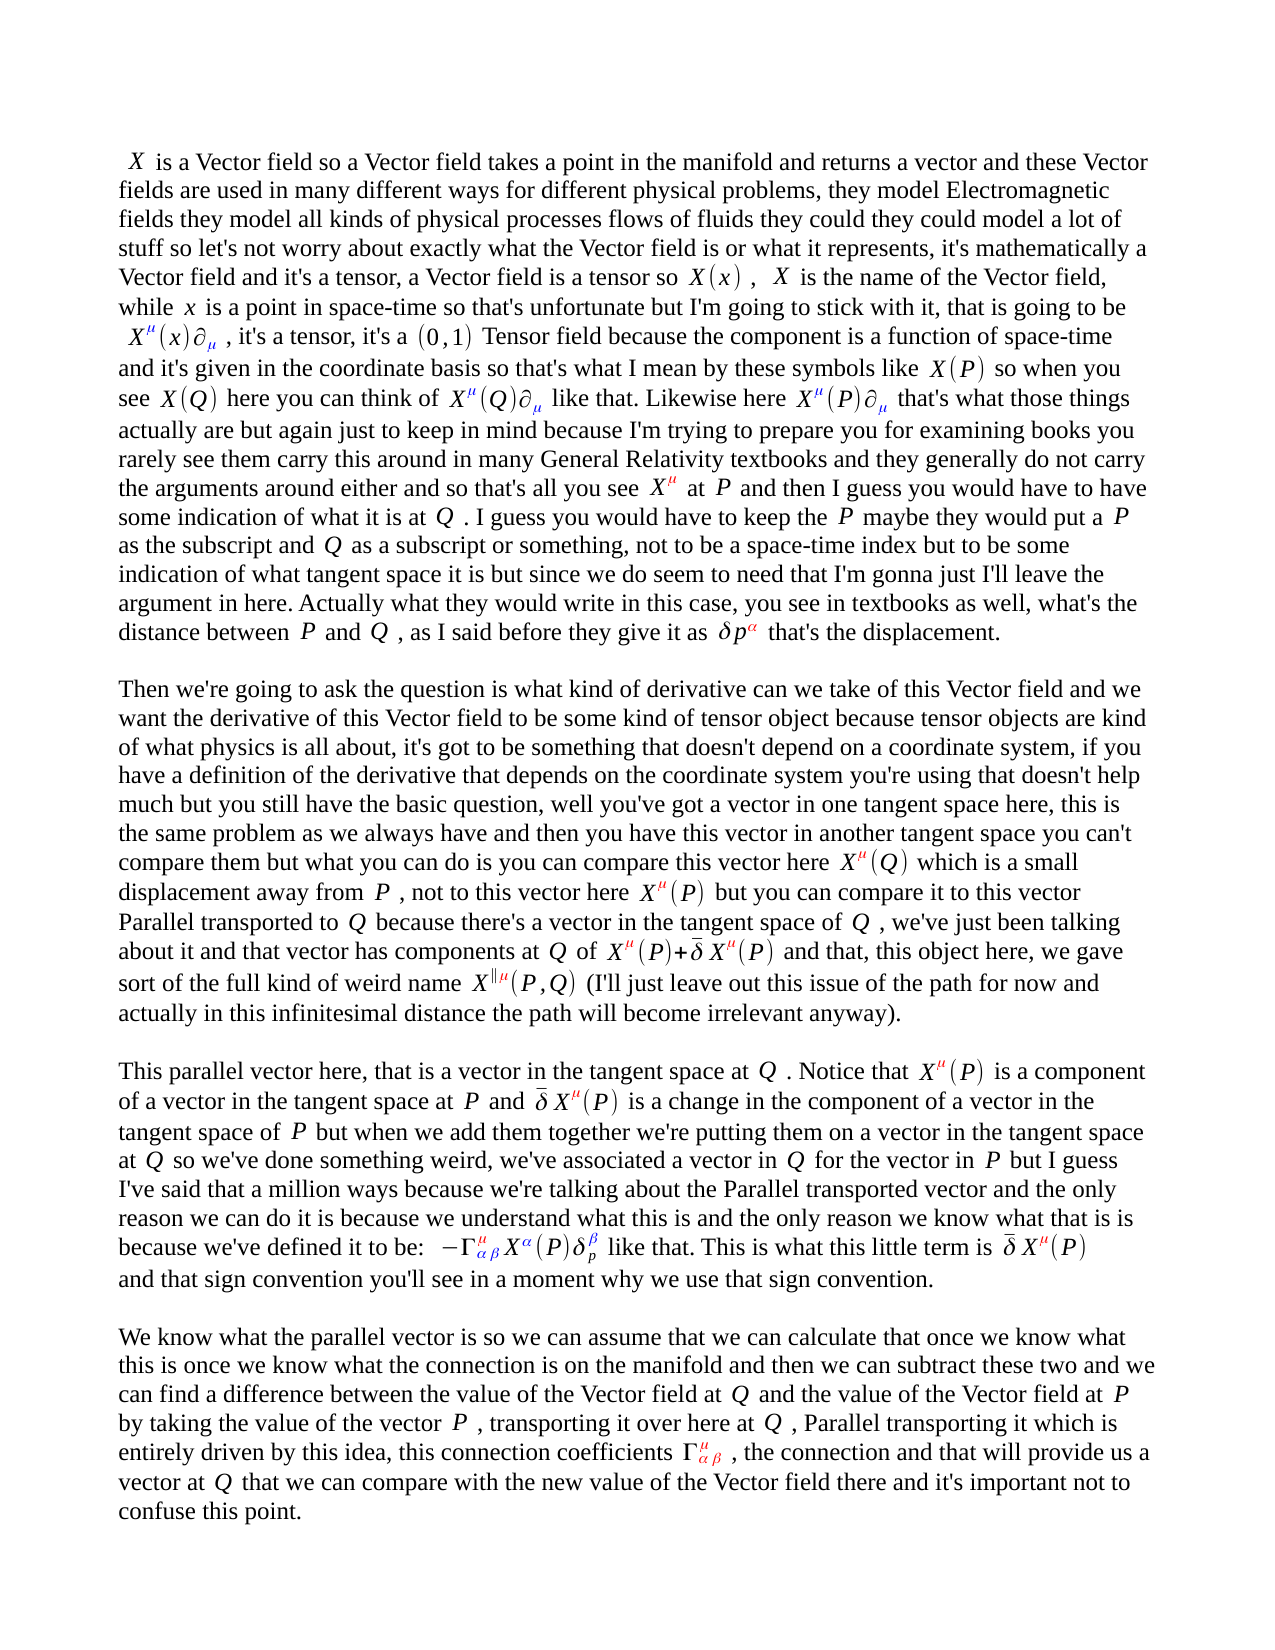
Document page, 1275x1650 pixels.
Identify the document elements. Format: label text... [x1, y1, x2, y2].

text is a Vector field so a Vector field takes a point in the manifold and returns a vector and these Vector fields are used in many different ways for different physical problems, they model Electromagnetic fields they model all kinds of physical processes flows of fluids they could they could model a lot of stuff so let's not worry about exactly what the Vector field is or what it represents, it's mathematically a [118, 147, 1157, 262]
text Vector field and it's a tensor, a Vector field is a tensor so, is the name of the Vector field, whileis a point in space-time so that's unfortunate but I'm going to stick with it, that is going to be, it's a tensor, it's aTensor field because the component is a function of space-time [118, 262, 1157, 353]
text Then we're going to ask the question is what kind of derivative can we take of this Vector field and we want the derivative of this Vector field to be some kind of tensor object because tensor objects are kind of what physics is all about, it's got to be something that doesn't depend on a coordinate system, if you have a definition of the derivative that depends on the coordinate system you're using that doesn't help much but you still have the basic question, well you've got a vector in one tangent space here, this is the same problem as we always have and then you have this vector in another tangent space you can't compare them but what you can do is you can compare this vector herewhich is a small displacement away from, not to this vector herebut you can compare it to this vector Parallel transported tobecause there's a vector in the tangent space of, we've just been talking about it and that vector has components atofand that, this object here, we gave [118, 674, 1157, 967]
text and it's given in the coordinate basis so that's what I mean by these symbols likeso when you seehere you can think oflike that. Likewise herethat's what those things actually are but again just to keep in mind because I'm trying to prepare you for examining books you rarely see them carry this around in many General Relativity textbooks and they generally do not carry the arguments around either and so that's all you seeatand then I guess you would have to have some indication of what it is at. I guess you would have to keep themaybe they would put aas the subscript andas a subscript or something, not to be a space-time index but to be some indication of what tangent space it is but since we do seem to need that I'm gonna just I'll leave the argument in here. Actually what they would write in this case, you see in textbooks as well, what's the [118, 353, 1157, 617]
text entirely driven by this idea, this connection coefficients, the connection and that will provide us a vector atthat we can compare with the new value of the Vector field there and it's important not to confuse this point. [118, 1437, 1157, 1525]
text distance betweenand, as I said before they give it asthat's the displacement. [118, 617, 1157, 645]
text and that sign convention you'll see in a moment why we use that sign convention. [118, 1264, 1157, 1293]
text This parallel vector here, that is a vector in the tangent space at. Notice thatis a component of a vector in the tangent space atandis a change in the component of a vector in the tangent space ofbut when we add them together we're putting them on a vector in the tangent space atso we've done something weird, we've associated a vector infor the vector inbut I guess I've said that a million ways because we're talking about the Parallel transported vector and the only reason we can do it is because we understand what this is and the only reason we know what that is is because we've defined it to be: like that. This is what this little term is [118, 1056, 1157, 1264]
text sort of the full kind of weird name(I'll just leave out this issue of the path for now and [118, 967, 1157, 998]
text by taking the value of the vector, transporting it over here at, Parallel transporting it which is [118, 1408, 1157, 1437]
text actually in this infinitesimal distance the path will become irrelevant anyway). [118, 998, 1157, 1027]
text We know what the parallel vector is so we can assume that we can calculate that once we know what this is once we know what the connection is on the manifold and then we can subtract these two and we can find a difference between the value of the Vector field atand the value of the Vector field at [118, 1322, 1157, 1408]
